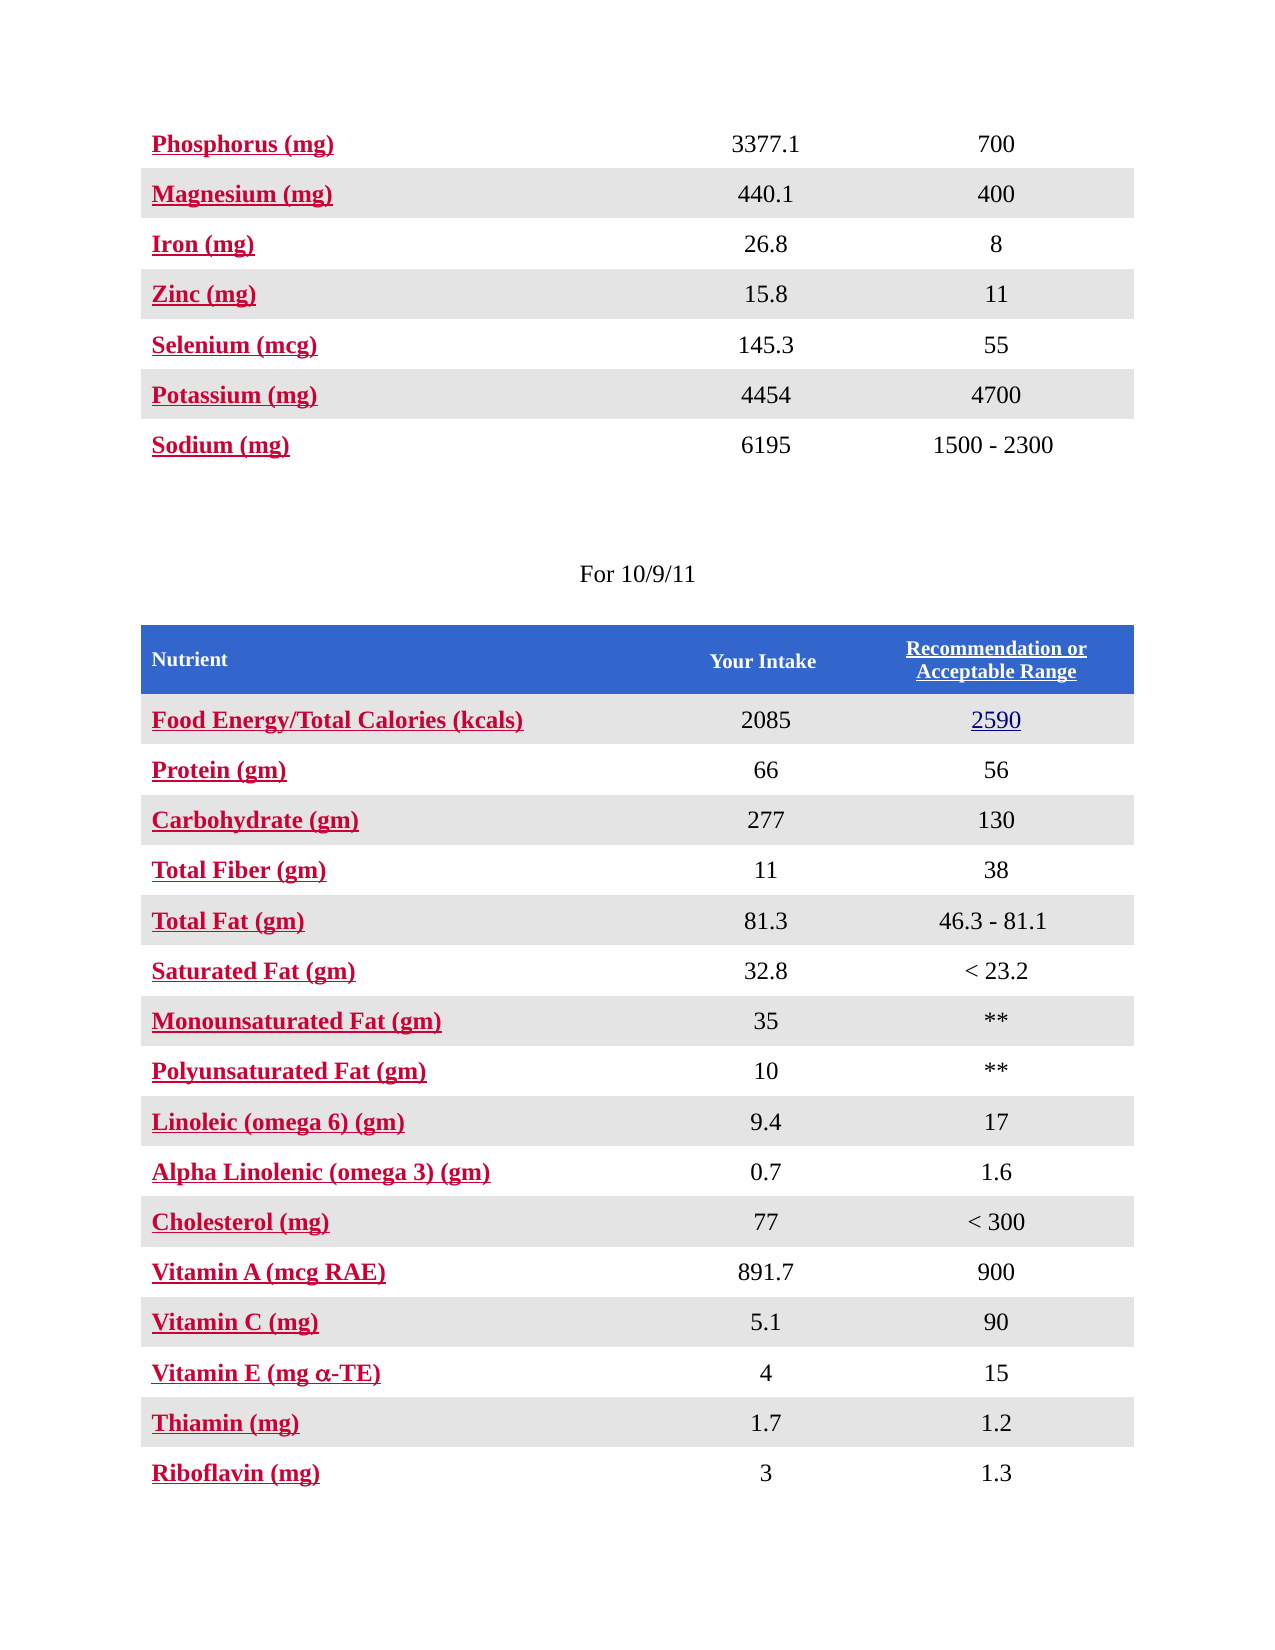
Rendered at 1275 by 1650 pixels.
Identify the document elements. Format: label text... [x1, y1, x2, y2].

table_cell 17 [858, 1096, 1134, 1146]
table_cell Vitamin A (mcg RAE) [141, 1247, 673, 1297]
table_cell Carbohydrate (gm) [141, 795, 673, 845]
table_cell 55 [858, 319, 1134, 369]
table_cell 0.7 [673, 1146, 858, 1196]
table_cell 1.2 [858, 1397, 1134, 1447]
table_cell 66 [673, 745, 858, 795]
table_cell Cholesterol (mg) [141, 1196, 673, 1247]
table_cell Saturated Fat (gm) [141, 945, 673, 996]
table_cell 90 [858, 1297, 1134, 1347]
table_cell 900 [858, 1247, 1134, 1297]
table_cell 56 [858, 745, 1134, 795]
table_cell Polyunsaturated Fat (gm) [141, 1046, 673, 1096]
table_cell 3377.1 [673, 118, 858, 168]
table_cell Zinc (mg) [141, 269, 673, 319]
table_cell 891.7 [673, 1247, 858, 1297]
table_cell 4 [673, 1347, 858, 1397]
table_cell ** [858, 1046, 1134, 1096]
table_cell Iron (mg) [141, 219, 673, 269]
table_cell Riboflavin (mg) [141, 1448, 673, 1498]
table_cell Phosphorus (mg) [141, 118, 673, 168]
table_cell Total Fat (gm) [141, 895, 673, 945]
table_cell Thiamin (mg) [141, 1397, 673, 1447]
table_cell 77 [673, 1196, 858, 1247]
table_cell 400 [858, 168, 1134, 218]
table_cell 1500 - 2300 [858, 419, 1134, 469]
table_header For 10/9/11 [181, 556, 1094, 620]
table_cell 2590 [858, 694, 1134, 744]
table_cell 2085 [673, 694, 858, 744]
table_cell Vitamin E (mg a-TE) [141, 1347, 673, 1397]
table_header Recommendation or Acceptable Range [858, 625, 1134, 694]
table_cell 15.8 [673, 269, 858, 319]
table_cell 46.3 - 81.1 [858, 895, 1134, 945]
table_cell Sodium (mg) [141, 419, 673, 469]
table_cell 11 [673, 845, 858, 895]
table_cell 10 [673, 1046, 858, 1096]
table_cell 700 [858, 118, 1134, 168]
table_cell 1.7 [673, 1397, 858, 1447]
table_cell 35 [673, 996, 858, 1046]
table_cell < 23.2 [858, 945, 1134, 996]
table_cell 6195 [673, 419, 858, 469]
table_cell 8 [858, 219, 1134, 269]
table_cell < 300 [858, 1196, 1134, 1247]
table_cell 4454 [673, 369, 858, 419]
table_cell Food Energy/Total Calories (kcals) [141, 694, 673, 744]
table_cell 277 [673, 795, 858, 845]
table_cell 440.1 [673, 168, 858, 218]
table_cell Potassium (mg) [141, 369, 673, 419]
table_cell Alpha Linolenic (omega 3) (gm) [141, 1146, 673, 1196]
table_cell 38 [858, 845, 1134, 895]
table_cell Protein (gm) [141, 745, 673, 795]
table_cell 4700 [858, 369, 1134, 419]
table_cell 1.3 [858, 1448, 1134, 1498]
table_cell Total Fiber (gm) [141, 845, 673, 895]
table_cell 15 [858, 1347, 1134, 1397]
table_header Your Intake [673, 625, 858, 694]
table_cell Magnesium (mg) [141, 168, 673, 218]
table_cell Vitamin C (mg) [141, 1297, 673, 1347]
table_cell 9.4 [673, 1096, 858, 1146]
table_cell Monounsaturated Fat (gm) [141, 996, 673, 1046]
table_cell ** [858, 996, 1134, 1046]
table_cell Linoleic (omega 6) (gm) [141, 1096, 673, 1146]
table_cell Selenium (mcg) [141, 319, 673, 369]
table_cell 11 [858, 269, 1134, 319]
table_cell 1.6 [858, 1146, 1134, 1196]
table_cell 32.8 [673, 945, 858, 996]
table_header Nutrient [141, 625, 673, 694]
table_cell 81.3 [673, 895, 858, 945]
table_cell 130 [858, 795, 1134, 845]
table_cell 5.1 [673, 1297, 858, 1347]
table_cell 26.8 [673, 219, 858, 269]
table_cell 3 [673, 1448, 858, 1498]
table_cell 145.3 [673, 319, 858, 369]
